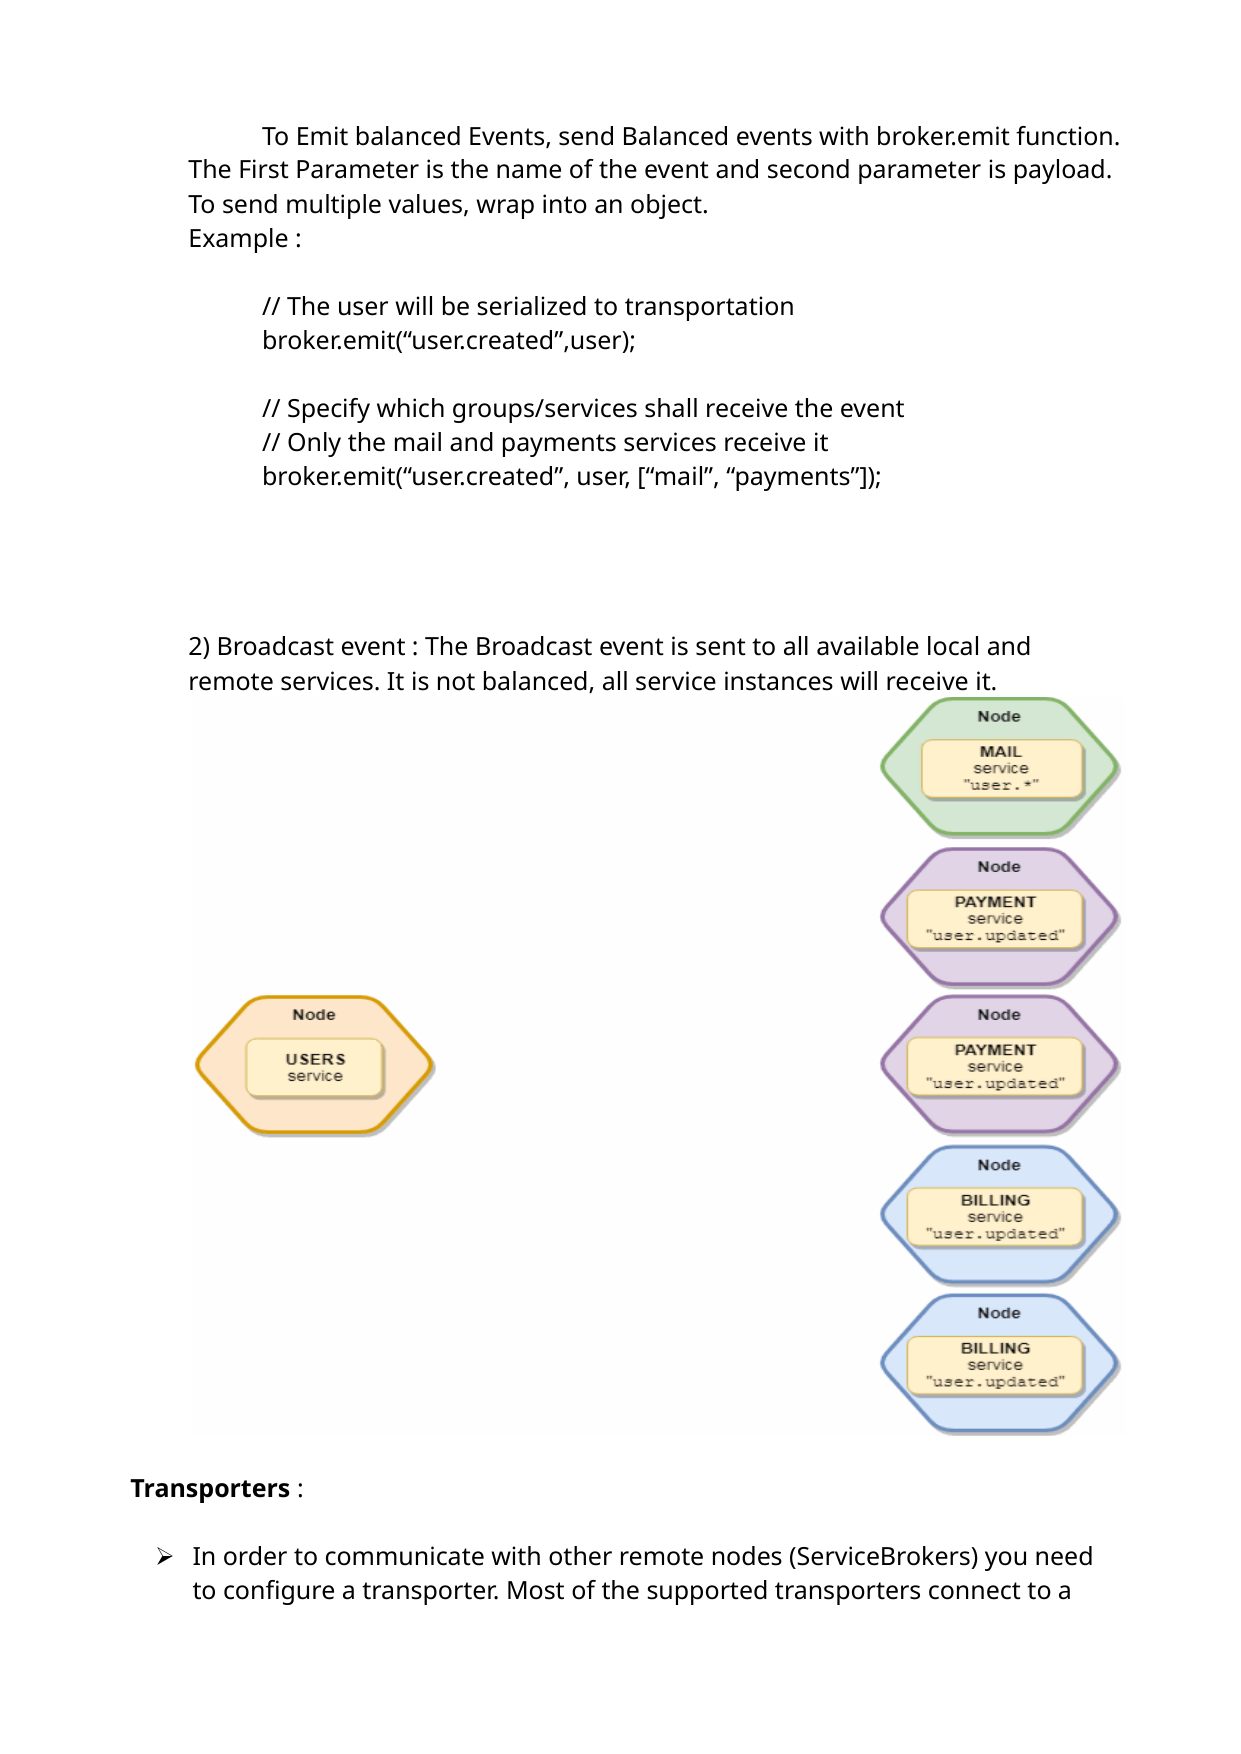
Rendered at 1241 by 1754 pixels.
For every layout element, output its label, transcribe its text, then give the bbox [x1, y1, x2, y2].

text broker.emit(“user.created”, user, [“mail”, “payments”]); [188, 459, 1122, 493]
list In order to communicate with other remote nodes (ServiceBrokers) you need to configure a transporter. Most of the supported transporters connect to a [155, 1539, 1122, 1607]
text // The user will be serialized to transportation [188, 288, 1122, 322]
text 2) Broadcast event : The Broadcast event is sent to all available local and remote services. It is not balanced, all service instances will receive it. [188, 629, 1122, 697]
text broker.emit(“user.created”,user); [188, 322, 1122, 357]
text Transporters : [117, 1471, 1122, 1505]
picture [191, 697, 1127, 1437]
text // Specify which groups/services shall receive the event [188, 391, 1122, 425]
text To Emit balanced Events, send Balanced events with broker.emit function. The First Parameter is the name of the event and second parameter is payload. To send multiple values, wrap into an object. [188, 118, 1122, 220]
text Example : [188, 220, 1122, 254]
text // Only the mail and payments services receive it [188, 425, 1122, 459]
